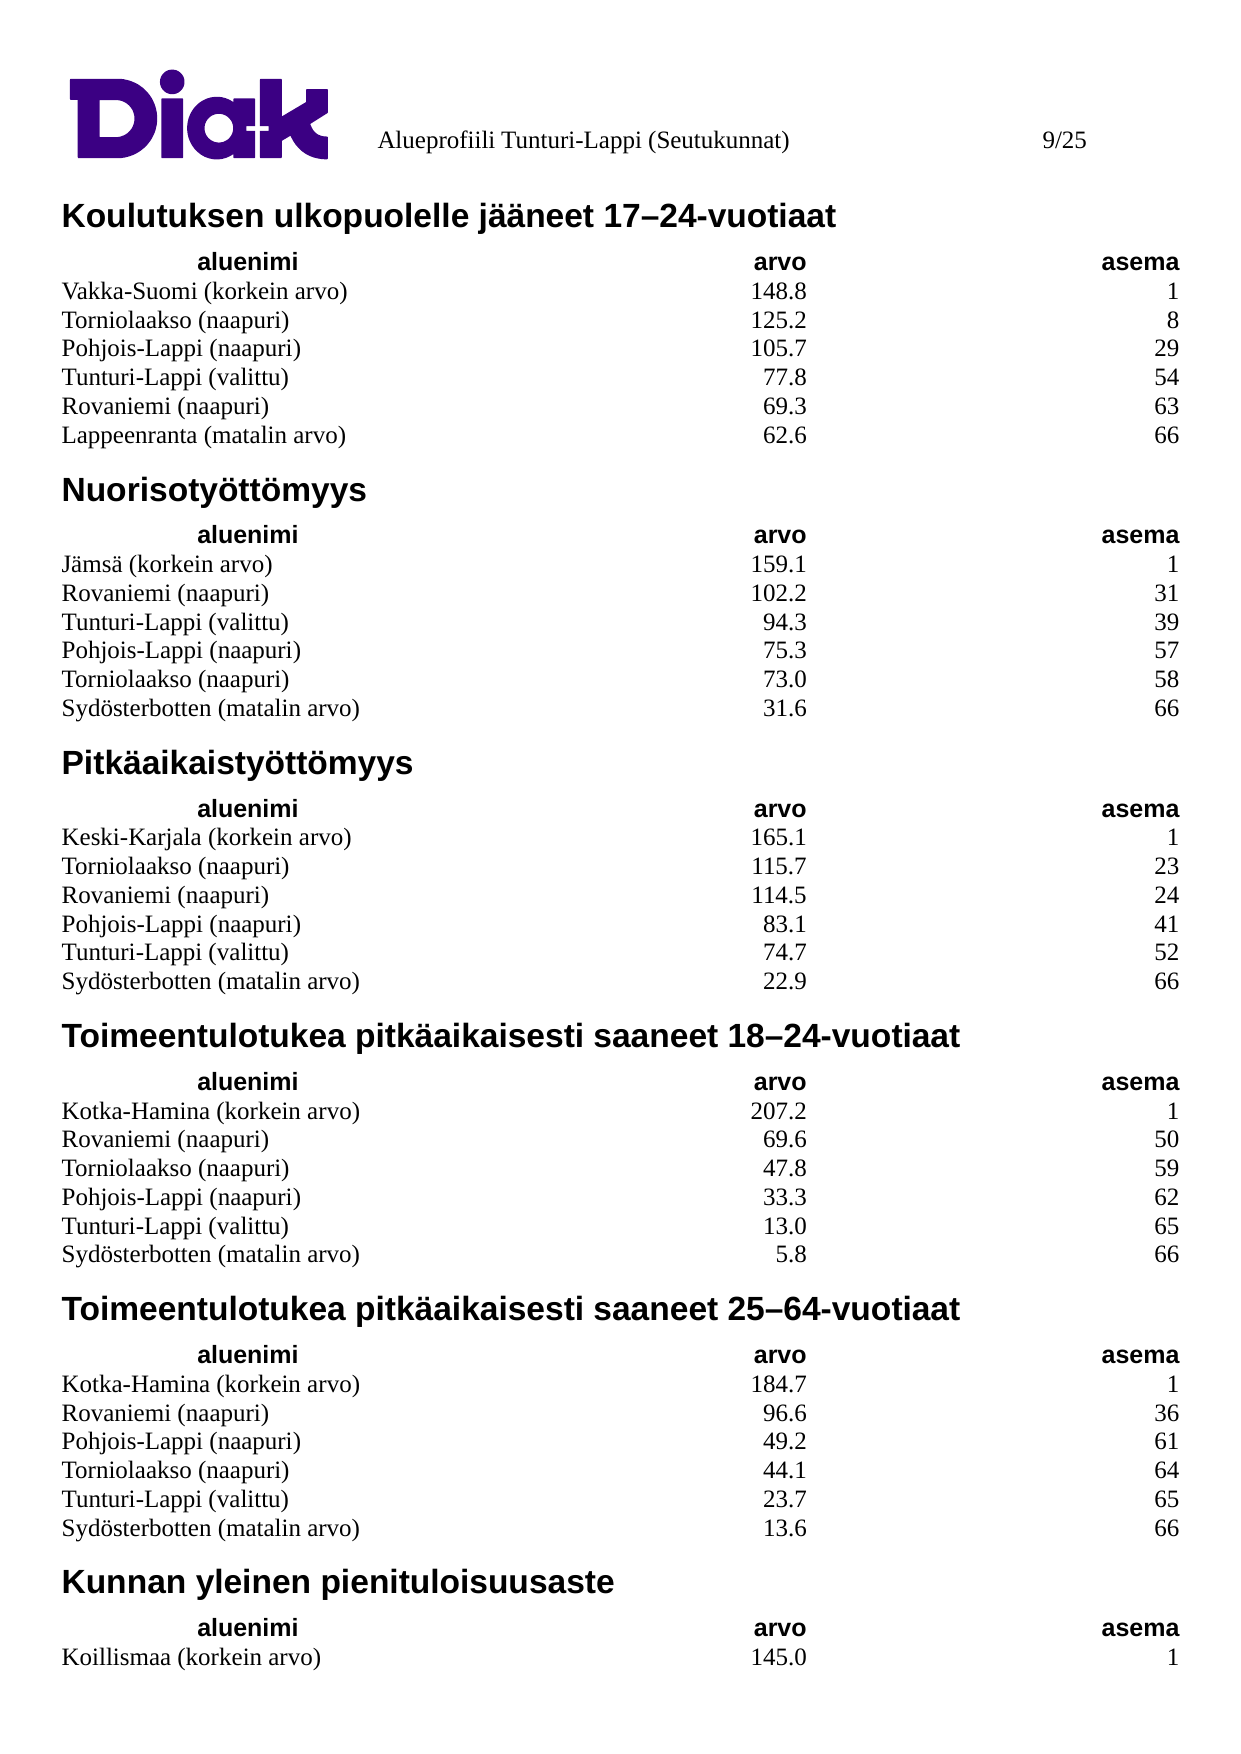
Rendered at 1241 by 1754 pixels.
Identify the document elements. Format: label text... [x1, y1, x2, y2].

table_cell Torniolaakso (naapuri) [61, 664, 434, 693]
table_cell 5.8 [434, 1240, 806, 1268]
subtitle Toimeentulotukea pitkäaikaisesti saaneet 18–24-vuotiaat [61, 1016, 1179, 1054]
table_cell Tunturi-Lappi (valittu) [61, 362, 434, 391]
table_cell 66 [806, 420, 1179, 448]
table_cell 114.5 [434, 880, 806, 909]
table_header arvo [434, 794, 806, 822]
table_cell Keski-Karjala (korkein arvo) [61, 823, 434, 851]
table_cell 39 [806, 607, 1179, 636]
subtitle Koulutuksen ulkopuolelle jääneet 17–24-vuotiaat [61, 196, 1179, 235]
subtitle Toimeentulotukea pitkäaikaisesti saaneet 25–64-vuotiaat [61, 1289, 1179, 1328]
table_cell Lappeenranta (matalin arvo) [61, 420, 434, 448]
table_cell 59 [806, 1153, 1179, 1182]
table_cell 29 [806, 334, 1179, 362]
table_cell Tunturi-Lappi (valittu) [61, 607, 434, 636]
table_header asema [806, 794, 1179, 822]
table_cell 54 [806, 362, 1179, 391]
table_cell Sydösterbotten (matalin arvo) [61, 1240, 434, 1268]
table_cell 65 [806, 1484, 1179, 1513]
table_cell Torniolaakso (naapuri) [61, 1455, 434, 1484]
table_cell 22.9 [434, 966, 806, 995]
table_cell 52 [806, 938, 1179, 966]
table_header aluenimi [61, 1067, 434, 1096]
table_cell 145.0 [434, 1642, 806, 1671]
table_header arvo [434, 1067, 806, 1096]
table_header arvo [434, 247, 806, 276]
subtitle Kunnan yleinen pienituloisuusaste [61, 1562, 1179, 1601]
table_cell Rovaniemi (naapuri) [61, 578, 434, 607]
table_cell 159.1 [434, 549, 806, 578]
table_cell 1 [806, 1642, 1179, 1671]
table_cell 75.3 [434, 636, 806, 664]
table_cell 57 [806, 636, 1179, 664]
table_header arvo [434, 521, 806, 549]
table_cell Pohjois-Lappi (naapuri) [61, 909, 434, 937]
table_cell 44.1 [434, 1455, 806, 1484]
table_cell 8 [806, 305, 1179, 333]
table_cell 165.1 [434, 823, 806, 851]
table_cell 47.8 [434, 1153, 806, 1182]
table_cell Tunturi-Lappi (valittu) [61, 1484, 434, 1513]
table_cell Pohjois-Lappi (naapuri) [61, 334, 434, 362]
table_cell 13.6 [434, 1513, 806, 1541]
table_cell 77.8 [434, 362, 806, 391]
table_cell Rovaniemi (naapuri) [61, 391, 434, 420]
table_cell 96.6 [434, 1398, 806, 1426]
table_header aluenimi [61, 1614, 434, 1642]
table_cell 69.6 [434, 1125, 806, 1153]
table_cell 74.7 [434, 938, 806, 966]
table_cell 33.3 [434, 1182, 806, 1211]
table_header aluenimi [61, 247, 434, 276]
table_cell Pohjois-Lappi (naapuri) [61, 1426, 434, 1455]
table_cell 23 [806, 851, 1179, 880]
table_cell Rovaniemi (naapuri) [61, 880, 434, 909]
table_header arvo [434, 1614, 806, 1642]
table_cell Torniolaakso (naapuri) [61, 1153, 434, 1182]
table_cell 66 [806, 966, 1179, 995]
table_cell 73.0 [434, 664, 806, 693]
table_cell Sydösterbotten (matalin arvo) [61, 1513, 434, 1541]
table_cell 66 [806, 1240, 1179, 1268]
table_cell 207.2 [434, 1096, 806, 1124]
table_cell 31 [806, 578, 1179, 607]
table_header asema [806, 247, 1179, 276]
table_cell Kotka-Hamina (korkein arvo) [61, 1369, 434, 1398]
table_cell 49.2 [434, 1426, 806, 1455]
table_header aluenimi [61, 794, 434, 822]
table_cell Jämsä (korkein arvo) [61, 549, 434, 578]
table_cell 31.6 [434, 693, 806, 722]
table_cell 148.8 [434, 276, 806, 305]
table_header arvo [434, 1340, 806, 1369]
table_cell Torniolaakso (naapuri) [61, 851, 434, 880]
table_cell 1 [806, 549, 1179, 578]
subtitle Pitkäaikaistyöttömyys [61, 743, 1179, 781]
table_cell 66 [806, 693, 1179, 722]
table_cell 1 [806, 823, 1179, 851]
table_cell 62.6 [434, 420, 806, 448]
table_cell 102.2 [434, 578, 806, 607]
table_cell Sydösterbotten (matalin arvo) [61, 966, 434, 995]
table_header asema [806, 521, 1179, 549]
table_cell Vakka-Suomi (korkein arvo) [61, 276, 434, 305]
table_cell 105.7 [434, 334, 806, 362]
table_cell Rovaniemi (naapuri) [61, 1398, 434, 1426]
table_cell 50 [806, 1125, 1179, 1153]
table_cell 184.7 [434, 1369, 806, 1398]
table_cell Koillismaa (korkein arvo) [61, 1642, 434, 1671]
table_cell 64 [806, 1455, 1179, 1484]
table_cell Torniolaakso (naapuri) [61, 305, 434, 333]
table_cell 65 [806, 1211, 1179, 1239]
table_cell Rovaniemi (naapuri) [61, 1125, 434, 1153]
table_cell 24 [806, 880, 1179, 909]
table_header aluenimi [61, 1340, 434, 1369]
table_cell Tunturi-Lappi (valittu) [61, 938, 434, 966]
table_cell 41 [806, 909, 1179, 937]
table_cell Pohjois-Lappi (naapuri) [61, 1182, 434, 1211]
table_cell 23.7 [434, 1484, 806, 1513]
table_header asema [806, 1340, 1179, 1369]
table_header asema [806, 1614, 1179, 1642]
table_header asema [806, 1067, 1179, 1096]
table_cell 1 [806, 276, 1179, 305]
table_cell 13.0 [434, 1211, 806, 1239]
table_cell 83.1 [434, 909, 806, 937]
table_cell 125.2 [434, 305, 806, 333]
table_cell 58 [806, 664, 1179, 693]
table_cell Kotka-Hamina (korkein arvo) [61, 1096, 434, 1124]
table_cell Tunturi-Lappi (valittu) [61, 1211, 434, 1239]
table_cell Sydösterbotten (matalin arvo) [61, 693, 434, 722]
table_cell 66 [806, 1513, 1179, 1541]
table_cell 94.3 [434, 607, 806, 636]
table_cell 36 [806, 1398, 1179, 1426]
table_cell 1 [806, 1369, 1179, 1398]
subtitle Nuorisotyöttömyys [61, 469, 1179, 508]
table_cell 69.3 [434, 391, 806, 420]
table_cell 61 [806, 1426, 1179, 1455]
table_cell 115.7 [434, 851, 806, 880]
table_cell Pohjois-Lappi (naapuri) [61, 636, 434, 664]
table_cell 62 [806, 1182, 1179, 1211]
table_header aluenimi [61, 521, 434, 549]
table_cell 1 [806, 1096, 1179, 1124]
table_cell 63 [806, 391, 1179, 420]
